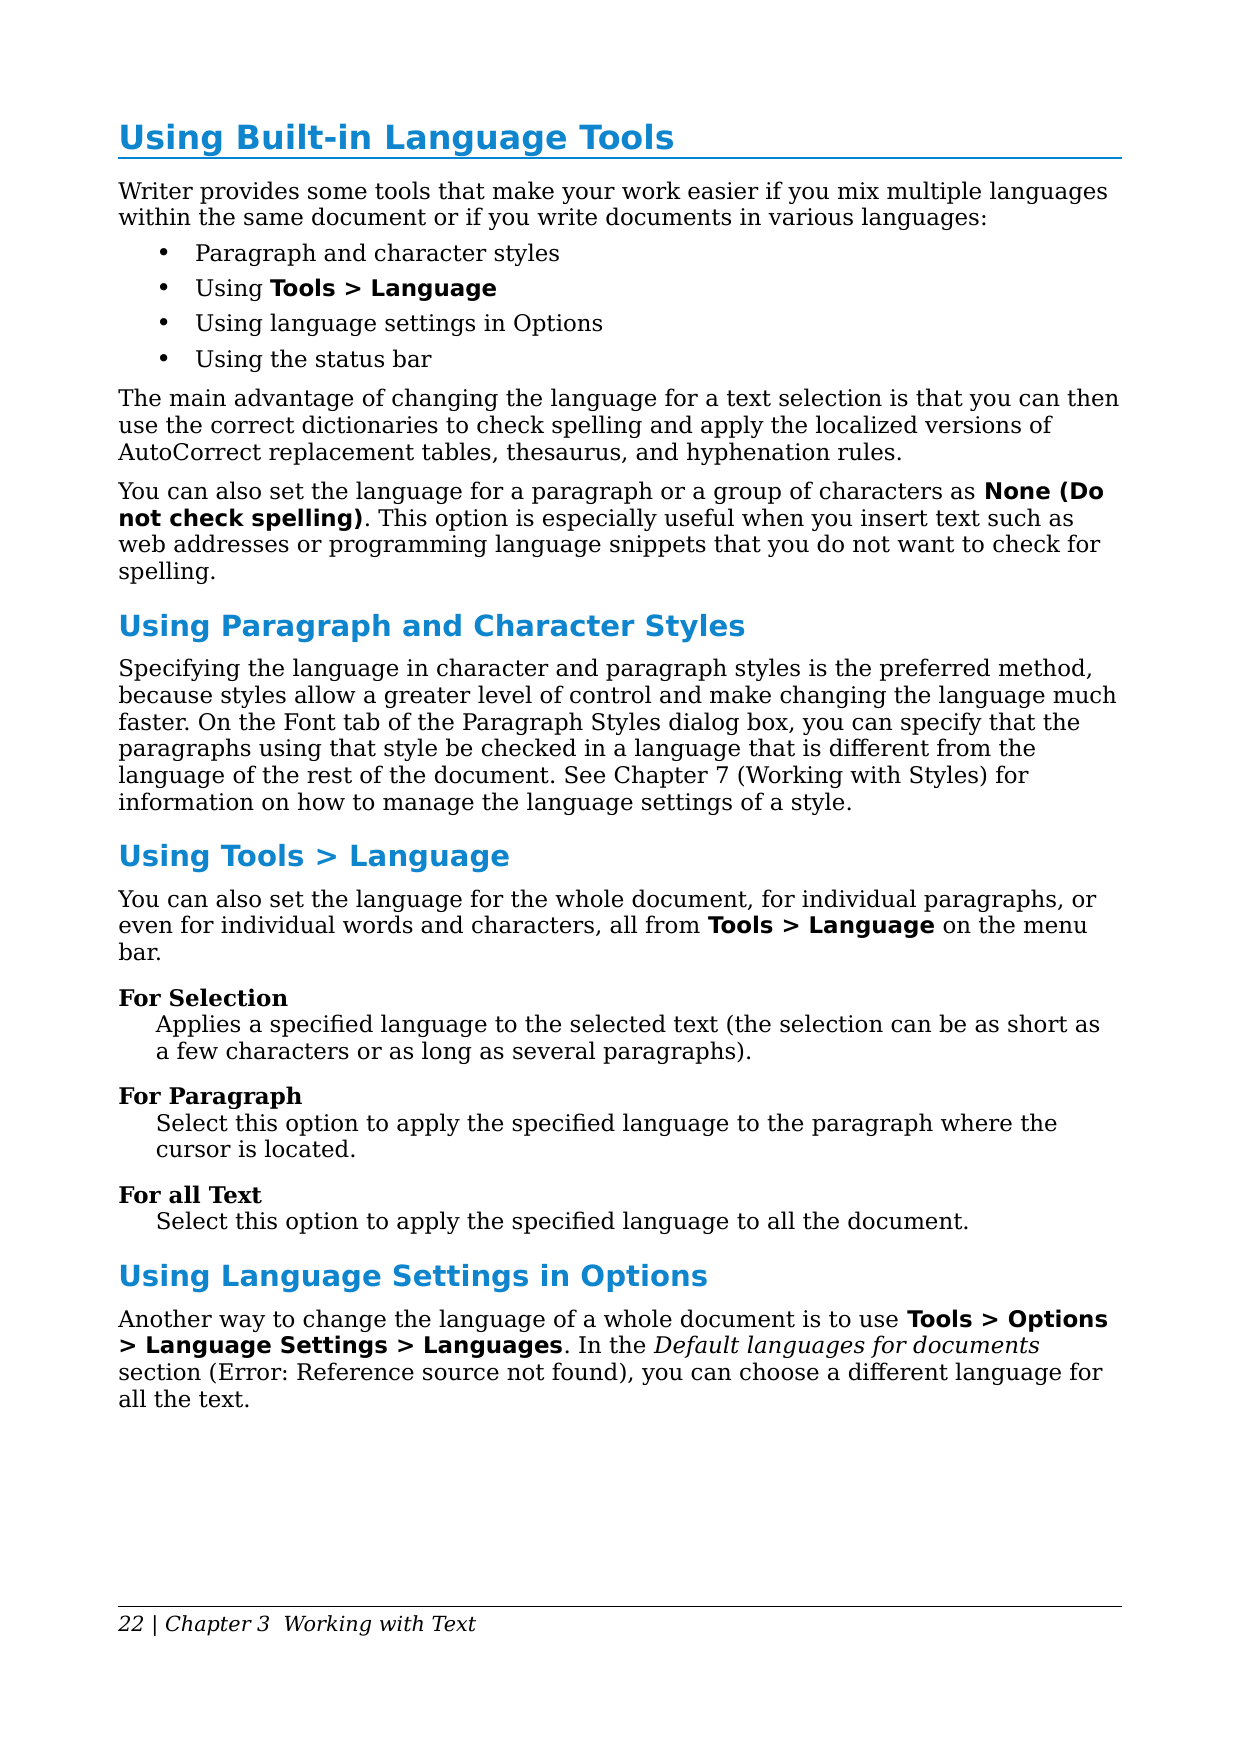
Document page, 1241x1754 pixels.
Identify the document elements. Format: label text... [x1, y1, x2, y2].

subtitle Using Built-in Language Tools [118, 118, 1122, 157]
text The main advantage of changing the language for a text selection is that you can then use the correct dictionaries to check spelling and apply the localized versions of AutoCorrect replacement tables, thesaurus, and hyphenation rules. [118, 386, 1122, 466]
text For all Text [118, 1182, 1122, 1208]
list Using language settings in Options [156, 308, 1122, 338]
text You can also set the language for the whole document, for individual paragraphs, or even for individual words and characters, all from Tools > Language on the menu bar. [118, 886, 1122, 966]
list Writer provides some tools that make your work easier if you mix multiple languages within the same document or if you write documents in various languages: [118, 178, 1122, 231]
text Applies a specified language to the selected text (the selection can be as short as a few characters or as long as several paragraphs). [156, 1011, 1122, 1064]
text Specifying the language in character and paragraph styles is the preferred method, because styles allow a greater level of control and make changing the language much faster. On the Font tab of the Paragraph Styles dialog box, you can specify that the paragraphs using that style be checked in a language that is different from the language of the rest of the document. See Chapter 7 (Working with Styles) for information on how to manage the language settings of a style. [118, 655, 1122, 815]
text You can also set the language for a paragraph or a group of characters as None (Do not check spelling). This option is especially useful when you insert text such as web addresses or programming language snippets that you do not want to check for spelling. [118, 478, 1122, 585]
list Using the status bar [156, 344, 1122, 373]
text Another way to change the language of a whole document is to use Tools > Options > Language Settings > Languages. In the Default languages for documents section (Figure 73), you can choose a different language for all the text. [118, 1306, 1122, 1412]
subtitle Using Paragraph and Character Styles [118, 609, 1122, 643]
text Select this option to apply the specified language to the paragraph where the cursor is located. [156, 1110, 1122, 1163]
subtitle Using Tools > Language [118, 839, 1122, 873]
text For Selection [118, 984, 1122, 1011]
subtitle Using Language Settings in Options [118, 1259, 1122, 1293]
list Using Tools > Language [156, 273, 1122, 302]
text Select this option to apply the specified language to all the document. [156, 1208, 1122, 1235]
text For Paragraph [118, 1083, 1122, 1110]
list Paragraph and character styles [156, 238, 1122, 267]
